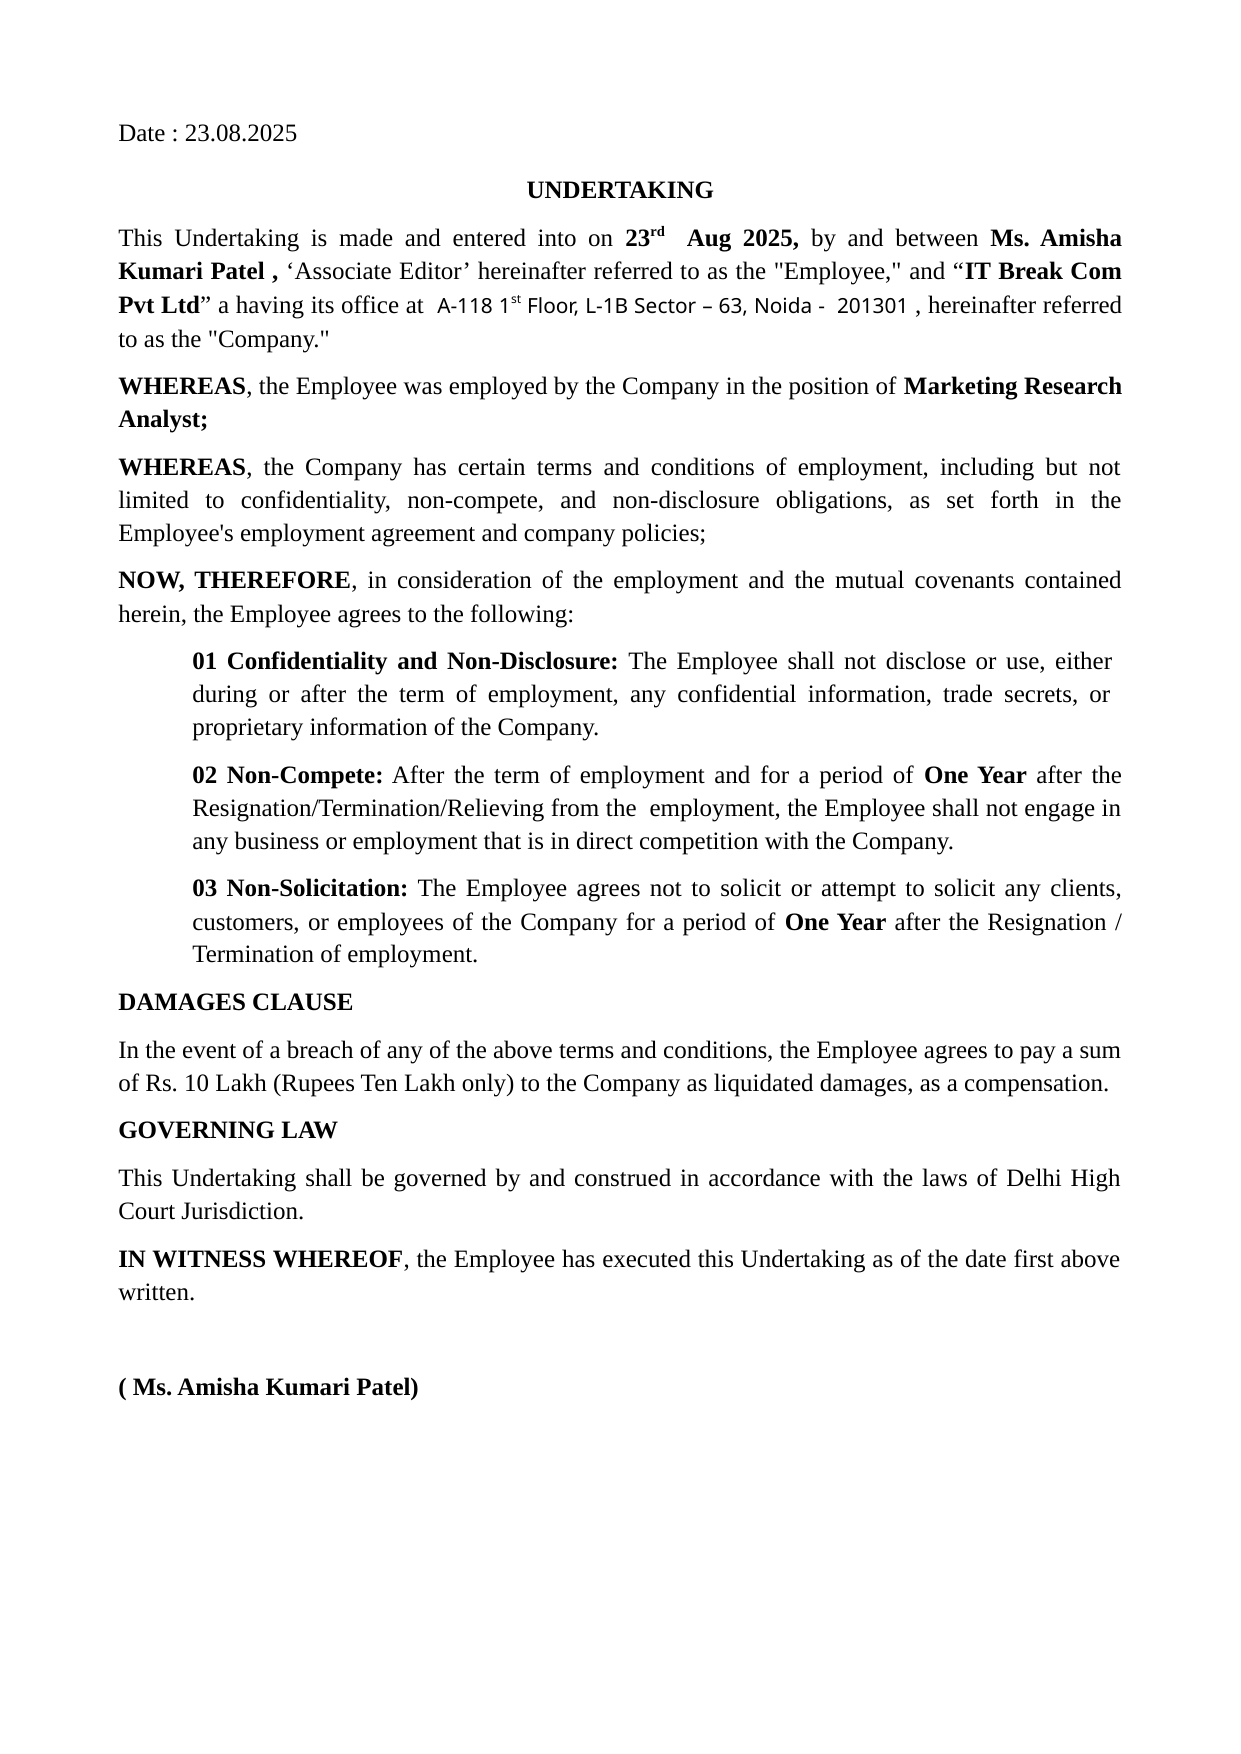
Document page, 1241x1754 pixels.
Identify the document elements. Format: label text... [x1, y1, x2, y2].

text This Undertaking is made and entered into on 23rd Aug 2025, by and between Ms. Amisha Kumari Patel , ‘Associate Editor’ hereinafter referred to as the "Employee," and “IT Break Com Pvt Ltd” a having its office at A-118 1st Floor, L-1B Sector – 63, Noida - 201301 , hereinafter referred to as the "Company." [118, 223, 1122, 352]
text This Undertaking shall be governed by and construed in accordance with the laws of Delhi High Court Jurisdiction. [118, 1163, 1122, 1225]
text 01 Confidentiality and Non-Disclosure: The Employee shall not disclose or use, either during or after the term of employment, any confidential information, trade secrets, or proprietary information of the Company. [118, 646, 1122, 741]
text NOW, THEREFORE, in consideration of the employment and the mutual covenants contained herein, the Employee agrees to the following: [118, 566, 1122, 627]
text In the event of a breach of any of the above terms and conditions, the Employee agrees to pay a sum of Rs. 10 Lakh (Rupees Ten Lakh only) to the Company as liquidated damages, as a compensation. [118, 1035, 1122, 1097]
text WHEREAS, the Company has certain terms and conditions of employment, including but not limited to confidentiality, non-compete, and non-disclosure obligations, as set forth in the Employee's employment agreement and company policies; [118, 452, 1122, 547]
list 02 Non-Compete: After the term of employment and for a period of One Year after the Resignation/Termination/Relieving from the employment, the Employee shall not engage in any business or employment that is in direct competition with the Company. [162, 760, 1122, 855]
text ( Ms. Amisha Kumari Patel) [118, 1372, 1122, 1401]
text UNDERTAKING [118, 176, 1122, 204]
text WHEREAS, the Employee was employed by the Company in the position of Marketing Research Analyst; [118, 371, 1122, 433]
text GOVERNING LAW [118, 1115, 1122, 1144]
list 03 Non-Solicitation: The Employee agrees not to solicit or attempt to solicit any clients, customers, or employees of the Company for a period of One Year after the Resignation / Termination of employment. [162, 873, 1122, 968]
text Date : 23.08.2025 [118, 118, 1122, 147]
text DAMAGES CLAUSE [118, 987, 1122, 1016]
text IN WITNESS WHEREOF, the Employee has executed this Undertaking as of the date first above written. [118, 1244, 1122, 1305]
